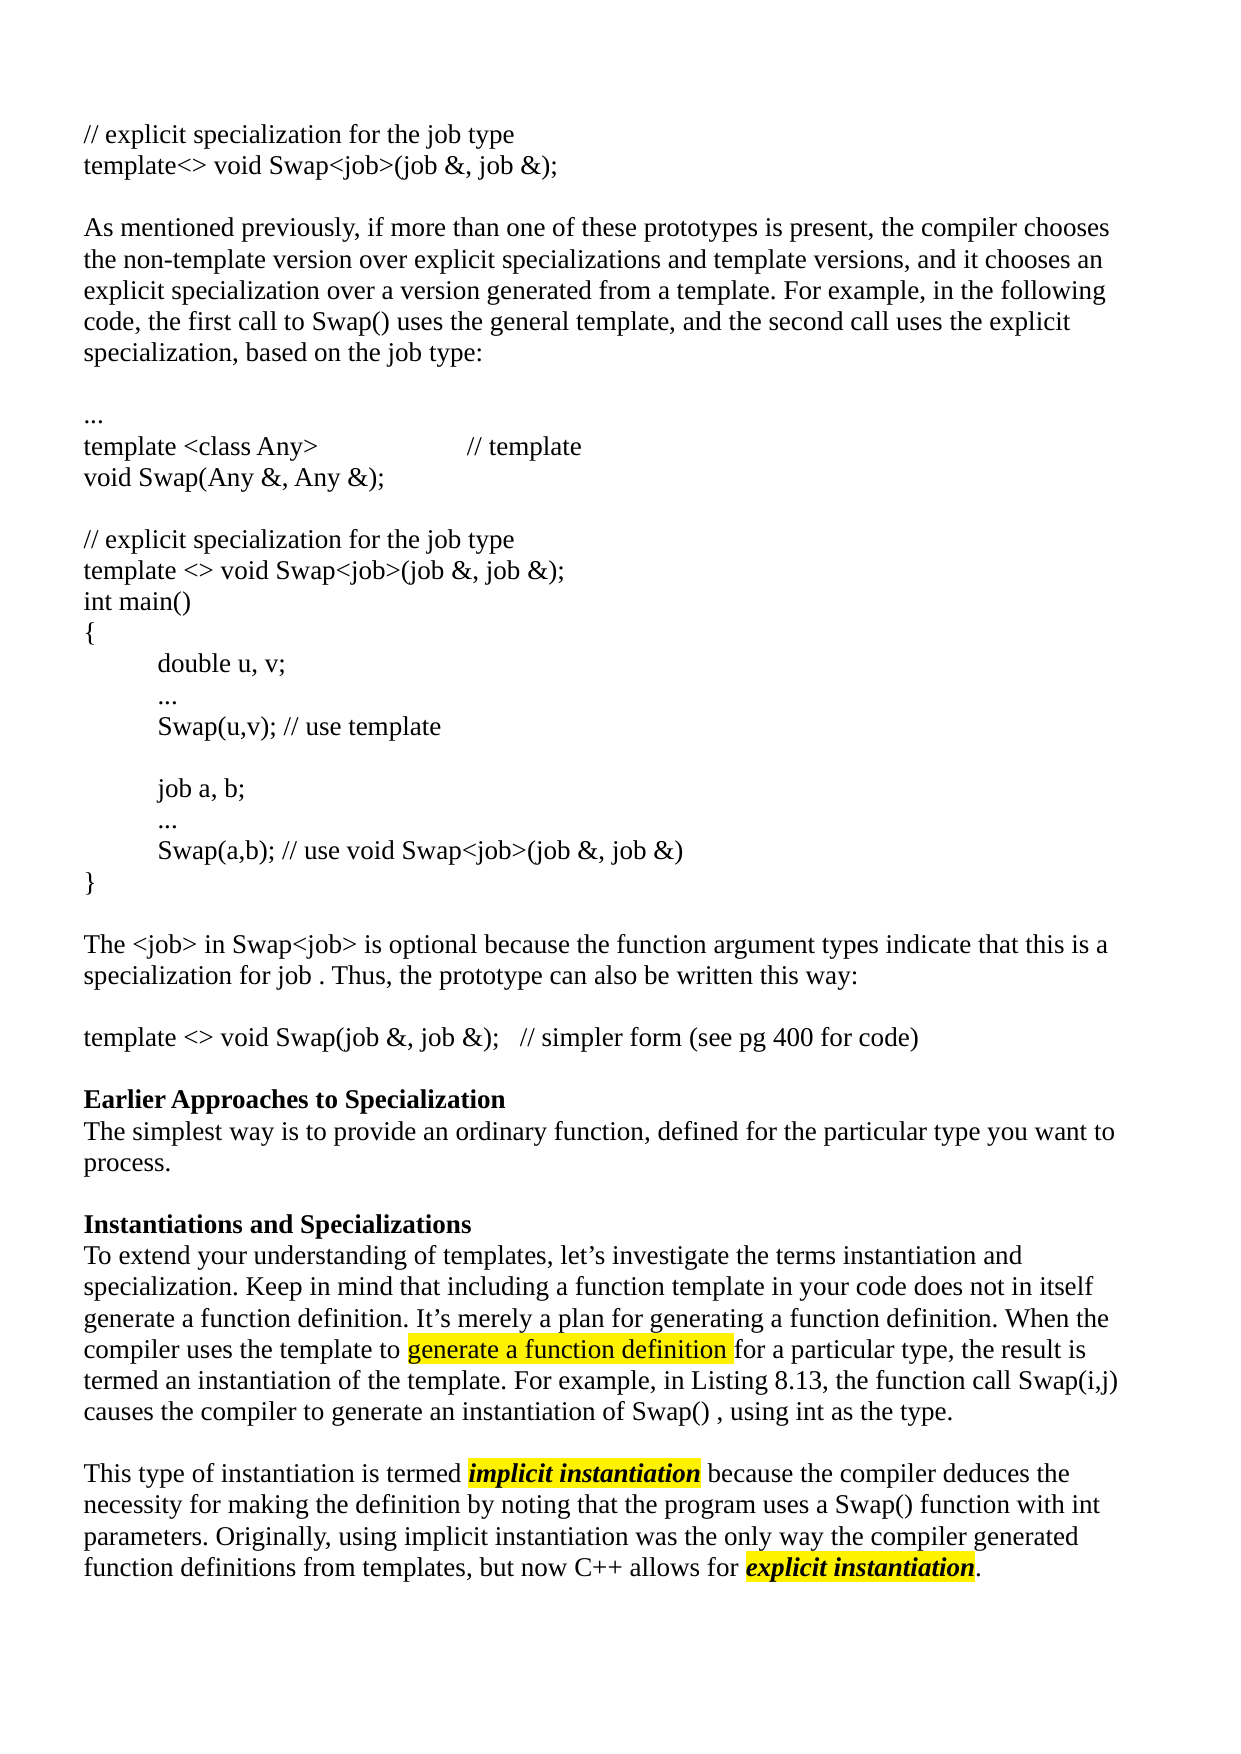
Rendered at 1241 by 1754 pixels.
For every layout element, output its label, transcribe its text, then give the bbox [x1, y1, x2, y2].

text process. [83, 1146, 1149, 1177]
text compiler uses the template to generate a function definition for a particular type, the result is [83, 1333, 1149, 1364]
text ... [83, 803, 1149, 834]
text Instantiations and Specializations [83, 1208, 1149, 1239]
text code, the first call to Swap() uses the general template, and the second call uses the explicit [83, 305, 1149, 336]
text template <> void Swap<job>(job &, job &); [83, 554, 1149, 585]
text job a, b; [83, 772, 1149, 803]
text explicit specialization over a version generated from a template. For example, in the following [83, 274, 1149, 305]
text template <> void Swap(job &, job &); // simpler form (see pg 400 for code) [83, 1021, 1149, 1052]
text specialization, based on the job type: [83, 336, 1149, 367]
text termed an instantiation of the template. For example, in Listing 8.13, the function call Swap(i,j) causes the compiler to generate an instantiation of Swap() , using int as the type. [83, 1364, 1149, 1426]
text As mentioned previously, if more than one of these prototypes is present, the compiler chooses the non-template version over explicit specializations and template versions, and it chooses an [83, 212, 1149, 274]
text template <class Any> // template [83, 429, 1149, 461]
text // explicit specialization for the job type [83, 523, 1149, 554]
text // explicit specialization for the job type [83, 118, 1149, 149]
text Earlier Approaches to Specialization [83, 1084, 1149, 1115]
text ... [83, 679, 1149, 710]
text ... [83, 398, 1149, 429]
text int main() [83, 585, 1149, 616]
text This type of instantiation is termed implicit instantiation because the compiler deduces the necessity for making the definition by noting that the program uses a Swap() function with int parameters. Originally, using implicit instantiation was the only way the compiler generated function definitions from templates, but now C++ allows for explicit instantiation. [83, 1457, 1149, 1582]
text double u, v; [83, 648, 1149, 679]
text To extend your understanding of templates, let’s investigate the terms instantiation and specialization. Keep in mind that including a function template in your code does not in itself generate a function definition. It’s merely a plan for generating a function definition. When the [83, 1239, 1149, 1333]
text The <job> in Swap<job> is optional because the function argument types indicate that this is a [83, 928, 1149, 959]
text The simplest way is to provide an ordinary function, defined for the particular type you want to [83, 1115, 1149, 1146]
text Swap(u,v); // use template [83, 710, 1149, 741]
text } [83, 866, 1149, 897]
text template<> void Swap<job>(job &, job &); [83, 149, 1149, 180]
text { [83, 616, 1149, 648]
text void Swap(Any &, Any &); [83, 461, 1149, 492]
text Swap(a,b); // use void Swap<job>(job &, job &) [83, 834, 1149, 866]
text specialization for job . Thus, the prototype can also be written this way: [83, 959, 1149, 990]
